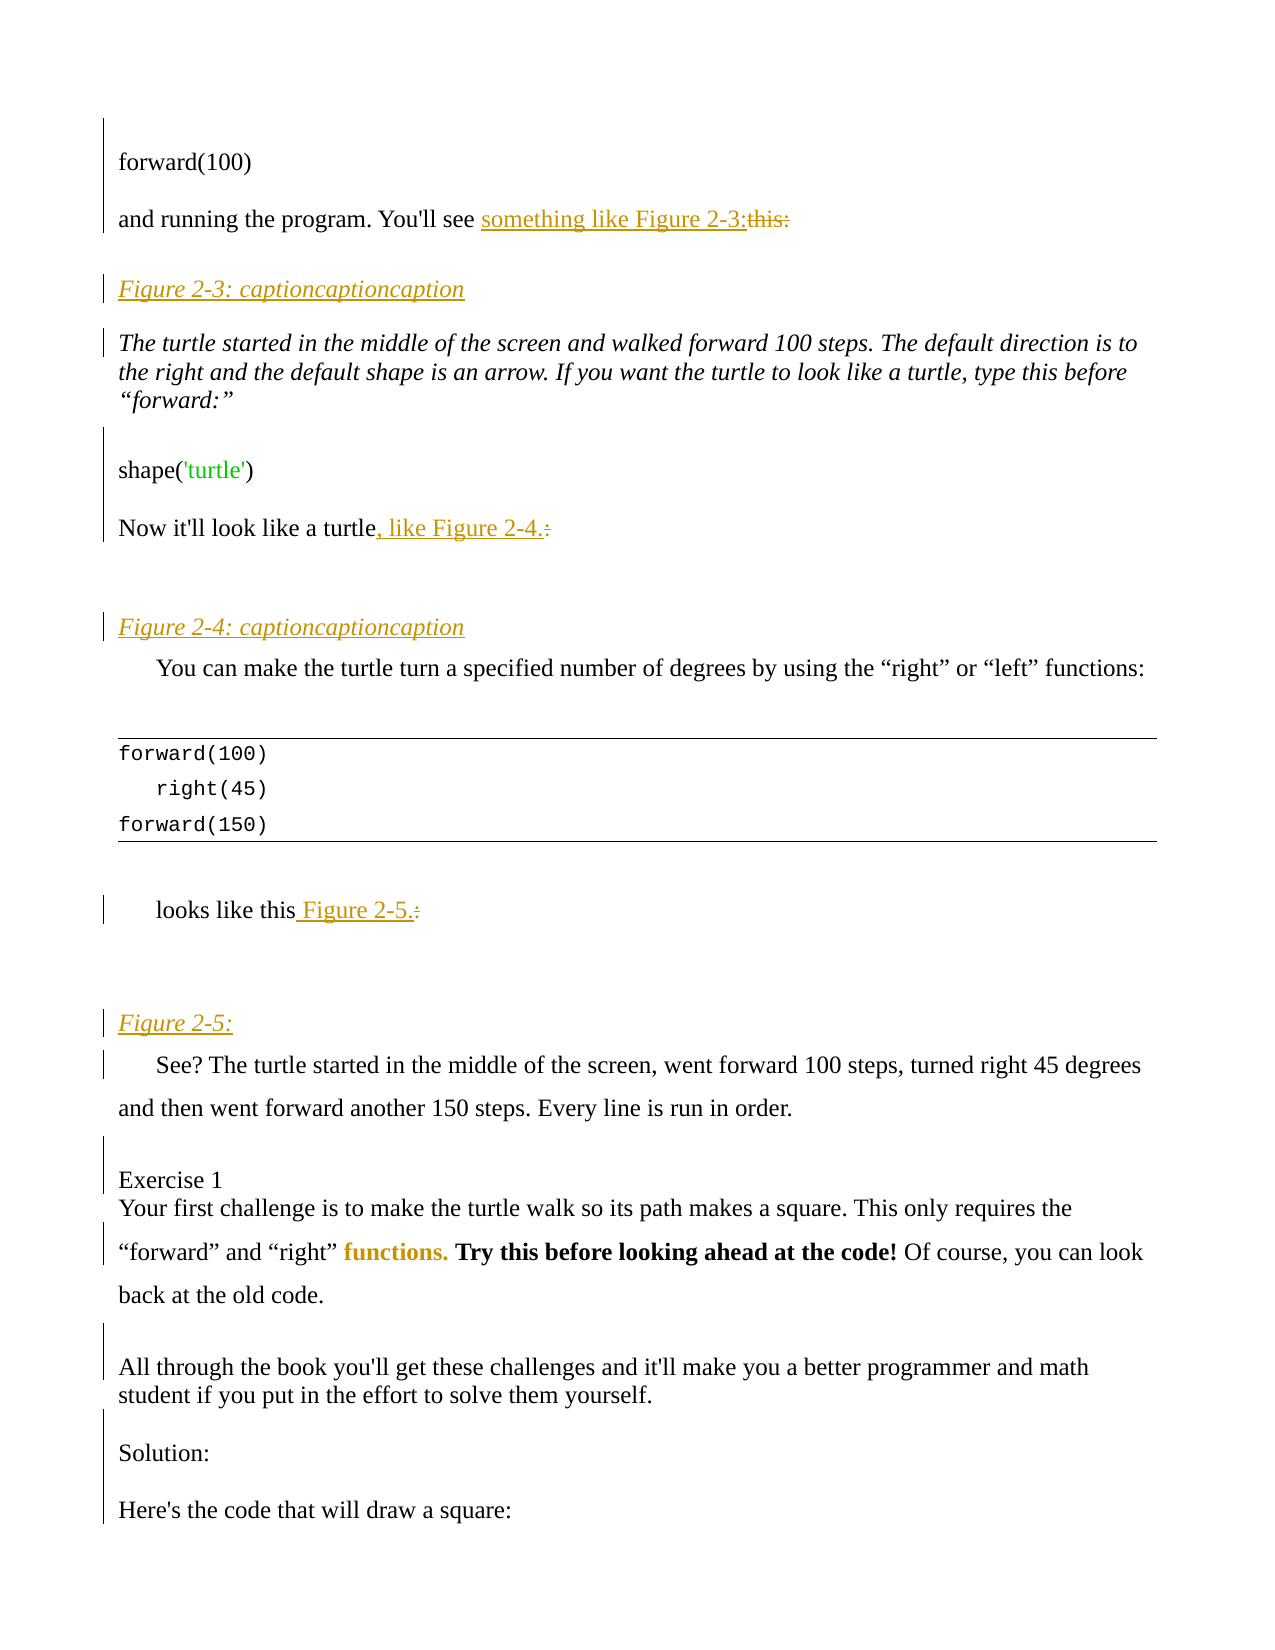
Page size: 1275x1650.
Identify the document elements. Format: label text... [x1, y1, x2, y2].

text looks like this Figure 2-5. [118, 895, 1157, 924]
text forward(100) [118, 739, 1157, 766]
text forward(100) [118, 118, 1157, 176]
text forward(150) [118, 813, 1157, 841]
text right(45) [156, 778, 1157, 802]
text Figure 2-4: captioncaptioncaption [118, 612, 1157, 641]
text All through the book you'll get these challenges and it'll make you a better programmer and math student if you put in the effort to solve them yourself. [118, 1323, 1157, 1409]
text Now it'll look like a turtle, like Figure 2-4. [118, 484, 1157, 542]
text Exercise 1 [118, 1136, 1157, 1193]
text Figure 2-5: [118, 1008, 1157, 1037]
text See? The turtle started in the middle of the screen, went forward 100 steps, turned right 45 degrees and then went forward another 150 steps. Every line is run in order. [118, 1050, 1157, 1122]
text Your first challenge is to make the turtle walk so its path makes a square. This only requires the “forward” and “right” functions. Try this before looking ahead at the code! Of course, you can look back at the old code. [118, 1193, 1157, 1308]
text shape('turtle') [118, 427, 1157, 484]
text Here's the code that will draw a square: [118, 1467, 1157, 1524]
text Solution: [118, 1409, 1157, 1467]
text Figure 2-3: captioncaptioncaptionThe turtle started in the middle of the screen and walked forward 100 steps. The default direction is to the right and the default shape is an arrow. If you want the turtle to look like a turtle, type this before “forward:” [118, 274, 1157, 414]
text and running the program. You'll see something like Figure 2-3: [118, 176, 1157, 233]
text You can make the turtle turn a specified number of degrees by using the “right” or “left” functions: [118, 653, 1157, 682]
